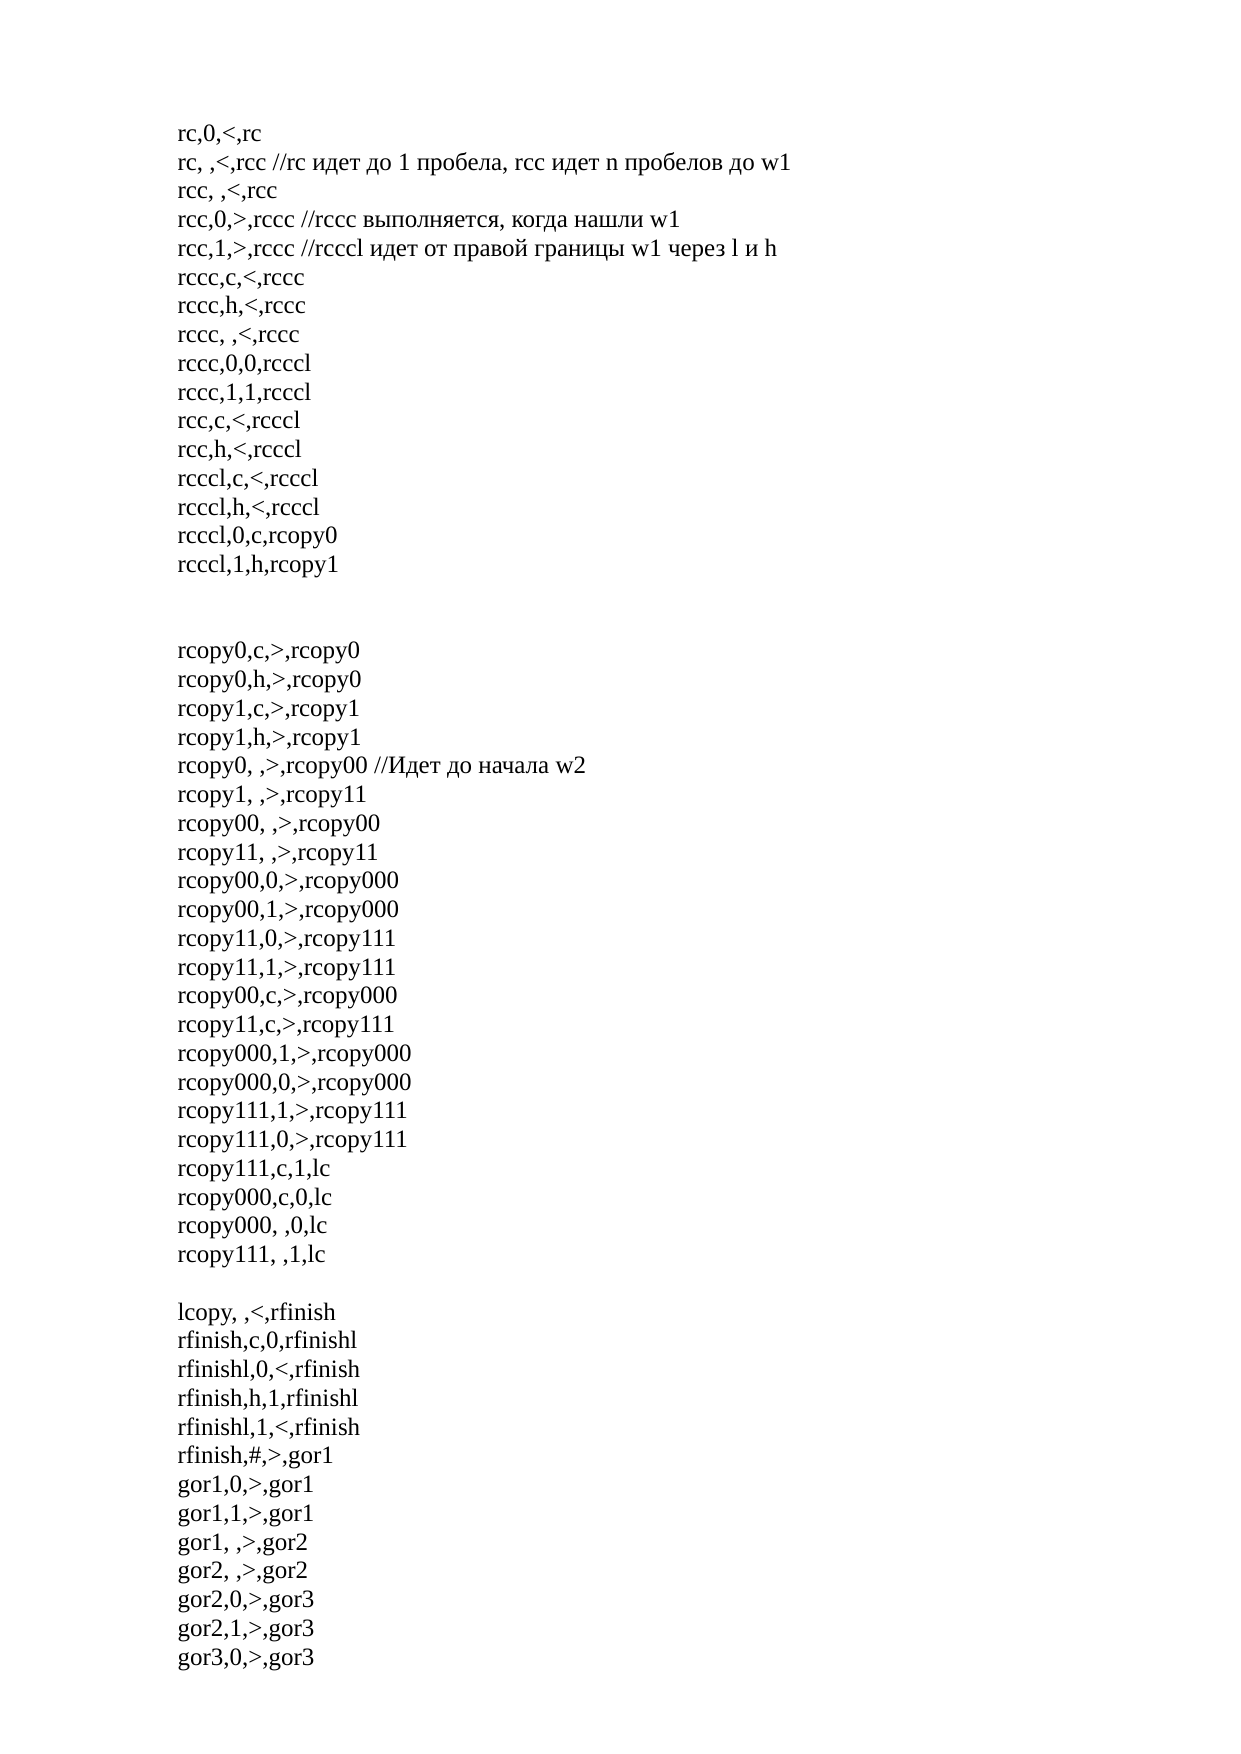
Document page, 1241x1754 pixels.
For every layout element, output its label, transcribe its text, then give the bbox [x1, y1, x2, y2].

text rccc, ,<,rccc [177, 319, 1152, 348]
text lcopy, ,<,rfinish [177, 1297, 1152, 1326]
text rcc,h,<,rcccl [177, 434, 1152, 463]
text gor1, ,>,gor2 [177, 1527, 1152, 1556]
text rcopy111,c,1,lc [177, 1153, 1152, 1182]
text rcopy000,0,>,rcopy000 [177, 1067, 1152, 1096]
text rcopy11,1,>,rcopy111 [177, 952, 1152, 981]
text rccc,0,0,rcccl [177, 348, 1152, 377]
text rfinish,c,0,rfinishl [177, 1326, 1152, 1354]
text rfinish,h,1,rfinishl [177, 1383, 1152, 1412]
text gor3,0,>,gor3 [177, 1642, 1152, 1671]
text rccc,h,<,rccc [177, 291, 1152, 319]
text rcccl,1,h,rcopy1 [177, 549, 1152, 578]
text rcopy000,1,>,rcopy000 [177, 1038, 1152, 1067]
text rcopy1,c,>,rcopy1 [177, 693, 1152, 722]
text rc, ,<,rcc //rc идет до 1 пробела, rcс идет n пробелов до w1 [177, 147, 1152, 176]
text rcopy00,1,>,rcopy000 [177, 894, 1152, 923]
text rcopy0,c,>,rcopy0 [177, 636, 1152, 664]
text gor2,1,>,gor3 [177, 1613, 1152, 1642]
text rcopy11,c,>,rcopy111 [177, 1009, 1152, 1038]
text rcopy00,c,>,rcopy000 [177, 981, 1152, 1009]
text rcccl,c,<,rcccl [177, 463, 1152, 492]
text rcc, ,<,rcc [177, 176, 1152, 204]
text rcopy00, ,>,rcopy00 [177, 808, 1152, 837]
text gor1,0,>,gor1 [177, 1469, 1152, 1498]
text rfinishl,1,<,rfinish [177, 1412, 1152, 1441]
text rccc,c,<,rccc [177, 262, 1152, 291]
text rcopy11, ,>,rcopy11 [177, 837, 1152, 866]
text rcccl,h,<,rcccl [177, 492, 1152, 521]
text rfinishl,0,<,rfinish [177, 1354, 1152, 1383]
text rcc,0,>,rccc //rccc выполняется, когда нашли w1 [177, 204, 1152, 233]
text rcopy0,h,>,rcopy0 [177, 664, 1152, 693]
text rcopy111,1,>,rcopy111 [177, 1096, 1152, 1124]
text rcccl,0,c,rcopy0 [177, 521, 1152, 549]
text rcopy0, ,>,rcopy00 //Идет до начала w2 [177, 751, 1152, 779]
text rcopy000, ,0,lc [177, 1211, 1152, 1239]
text gor2, ,>,gor2 [177, 1556, 1152, 1584]
text rcopy000,c,0,lc [177, 1182, 1152, 1211]
text rcc,1,>,rccc //rcccl идет от правой границы w1 через l и h [177, 233, 1152, 262]
text rcopy111, ,1,lc [177, 1239, 1152, 1268]
text rcopy11,0,>,rcopy111 [177, 923, 1152, 952]
text gor2,0,>,gor3 [177, 1584, 1152, 1613]
text rcopy1,h,>,rcopy1 [177, 722, 1152, 751]
text rccc,1,1,rcccl [177, 377, 1152, 406]
text rfinish,#,>,gor1 [177, 1441, 1152, 1469]
text rcopy00,0,>,rcopy000 [177, 866, 1152, 894]
text rc,0,<,rc [177, 118, 1152, 147]
text rcopy1, ,>,rcopy11 [177, 779, 1152, 808]
text gor1,1,>,gor1 [177, 1498, 1152, 1527]
text rcopy111,0,>,rcopy111 [177, 1124, 1152, 1153]
text rcc,c,<,rcccl [177, 406, 1152, 434]
